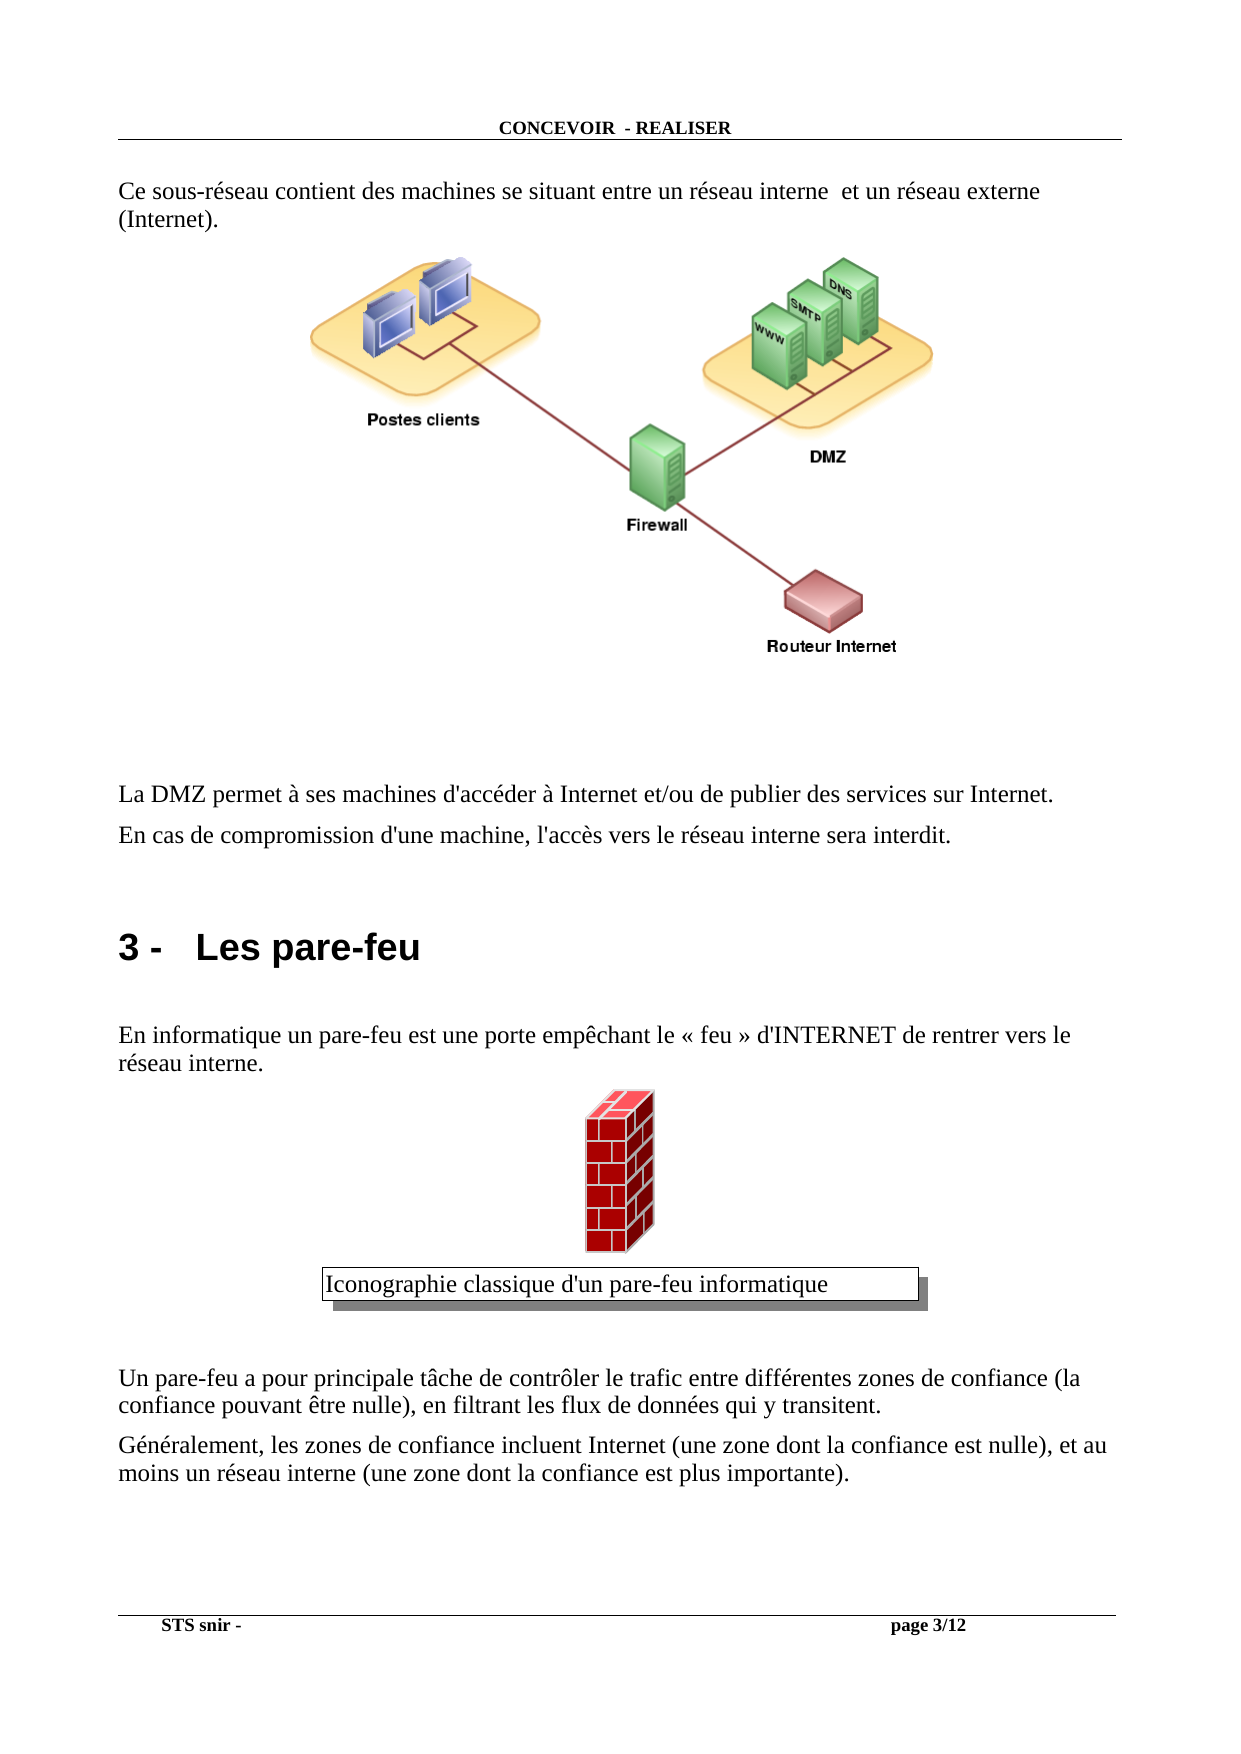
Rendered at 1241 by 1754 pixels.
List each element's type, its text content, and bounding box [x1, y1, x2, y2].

subtitle Les pare-feu [118, 926, 1122, 969]
text Ce sous-réseau contient des machines se situant entre un réseau interne et un réseau externe (Internet). [118, 177, 1122, 232]
text La DMZ permet à ses machines d'accéder à Internet et/ou de publier des services sur Internet. [118, 781, 1122, 808]
picture [285, 245, 955, 660]
text Iconographie classique d'un pare-feu informatique [323, 1268, 918, 1300]
text Généralement, les zones de confiance incluent Internet (une zone dont la confiance est nulle), et au moins un réseau interne (une zone dont la confiance est plus importante). [118, 1432, 1122, 1487]
text Un pare-feu a pour principale tâche de contrôler le trafic entre différentes zones de confiance (la confiance pouvant être nulle), en filtrant les flux de données qui y transitent. [118, 1364, 1122, 1419]
text En informatique un pare-feu est une porte empêchant le « feu » d'INTERNET de rentrer vers le réseau interne. [118, 1021, 1122, 1077]
text En cas de compromission d'une machine, l'accès vers le réseau interne sera interdit. [118, 821, 1122, 848]
